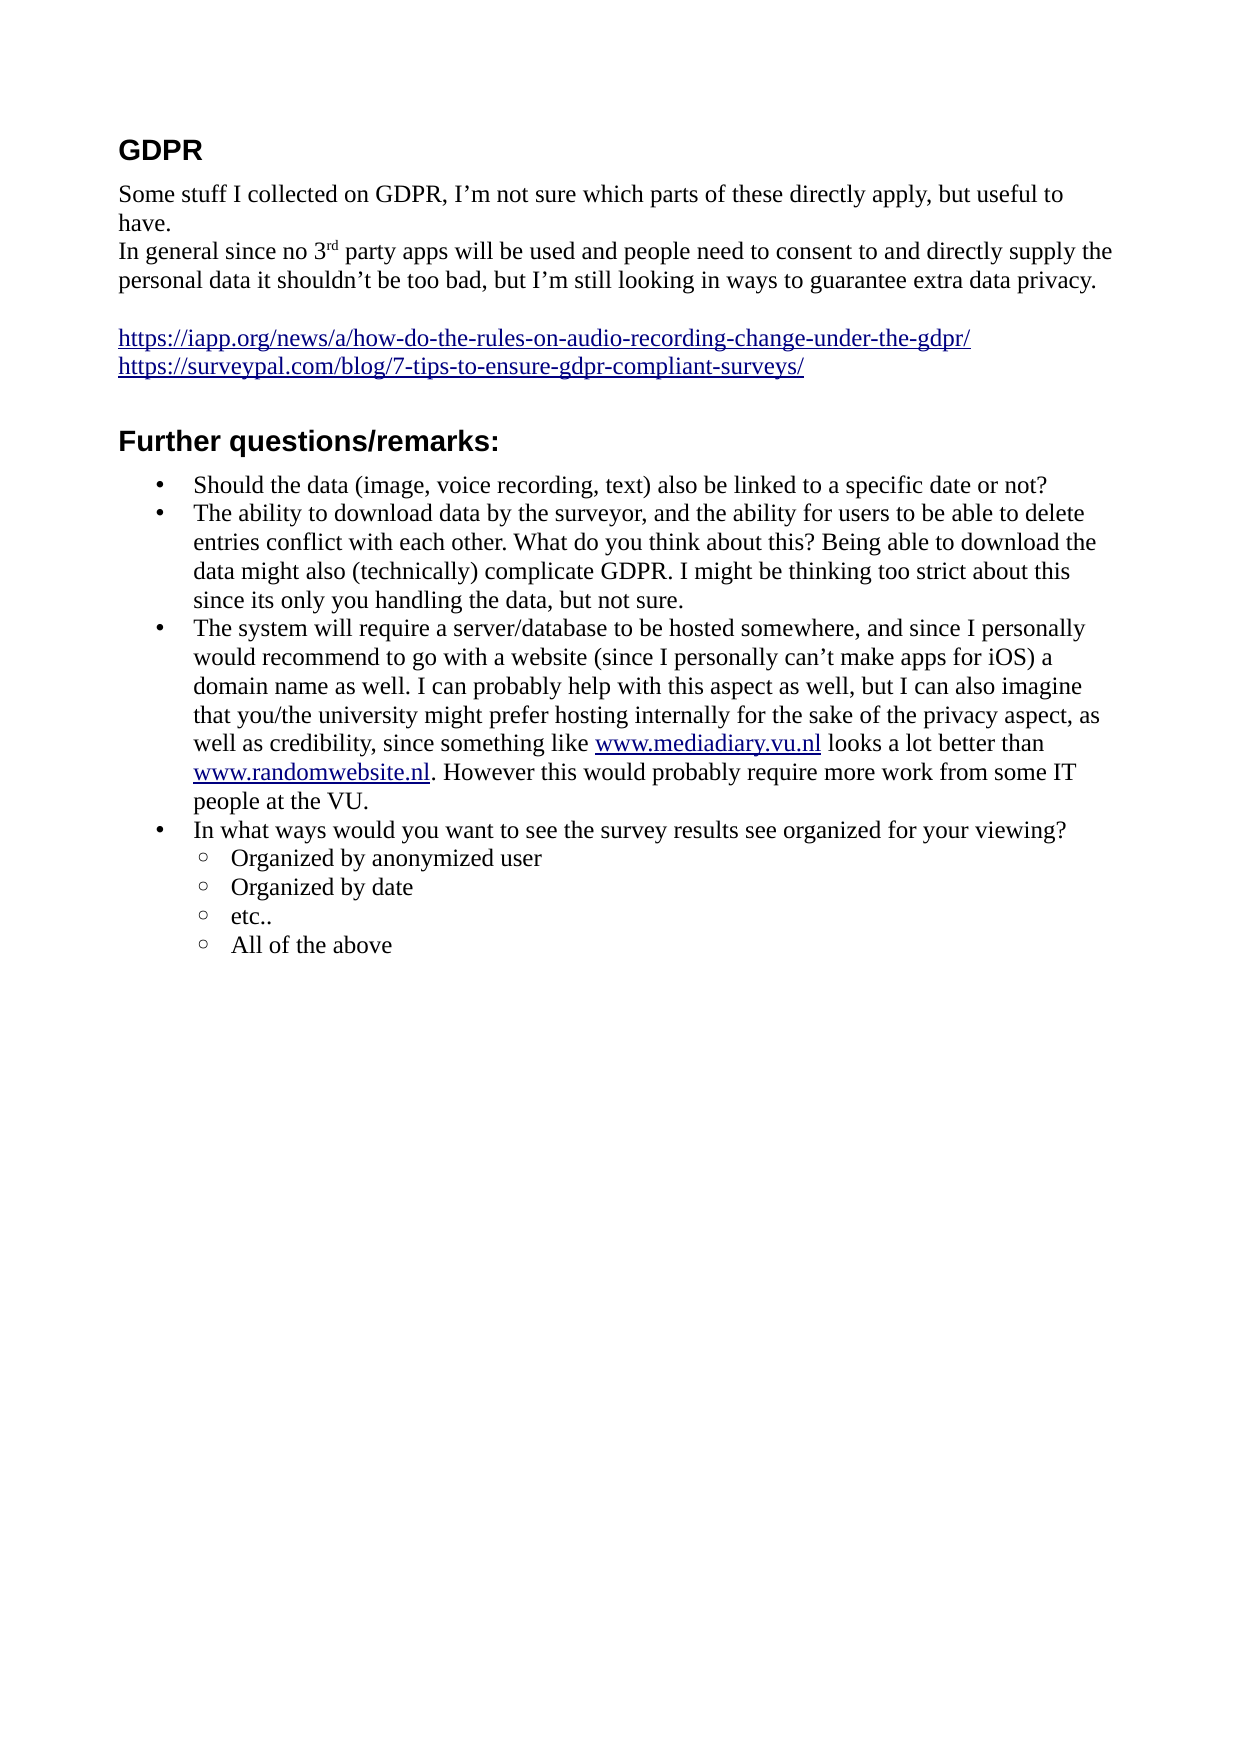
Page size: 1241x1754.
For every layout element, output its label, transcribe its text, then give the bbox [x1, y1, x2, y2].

list The ability to download data by the surveyor, and the ability for users to be able to delete entries conflict with each other. What do you think about this? Being able to download the data might also (technically) complicate GDPR. I might be thinking too strict about this since its only you handling the data, but not sure. [156, 498, 1122, 613]
list etc.. [193, 901, 1122, 930]
text https://iapp.org/news/a/how-do-the-rules-on-audio-recording-change-under-the-gdpr/ [118, 323, 1122, 351]
text Some stuff I collected on GDPR, I’m not sure which parts of these directly apply, but useful to have. [118, 179, 1122, 236]
subtitle GDPR [118, 133, 1122, 166]
list All of the above [193, 930, 1122, 958]
text https://surveypal.com/blog/7-tips-to-ensure-gdpr-compliant-surveys/ [118, 351, 1122, 380]
list In what ways would you want to see the survey results see organized for your viewing? [156, 815, 1122, 843]
list The system will require a server/database to be hosted somewhere, and since I personally would recommend to go with a website (since I personally can’t make apps for iOS) a domain name as well. I can probably help with this aspect as well, but I can also imagine that you/the university might prefer hosting internally for the sake of the privacy aspect, as well as credibility, since something like www.mediadiary.vu.nl looks a lot better than www.randomwebsite.nl. However this would probably require more work from some IT people at the VU. [156, 613, 1122, 815]
subtitle Further questions/remarks: [118, 423, 1122, 457]
list Organized by date [193, 872, 1122, 901]
list Should the data (image, voice recording, text) also be linked to a specific date or not? [156, 470, 1122, 498]
text In general since no 3rd party apps will be used and people need to consent to and directly supply the personal data it shouldn’t be too bad, but I’m still looking in ways to guarantee extra data privacy. [118, 236, 1122, 294]
list Organized by anonymized user [193, 843, 1122, 872]
